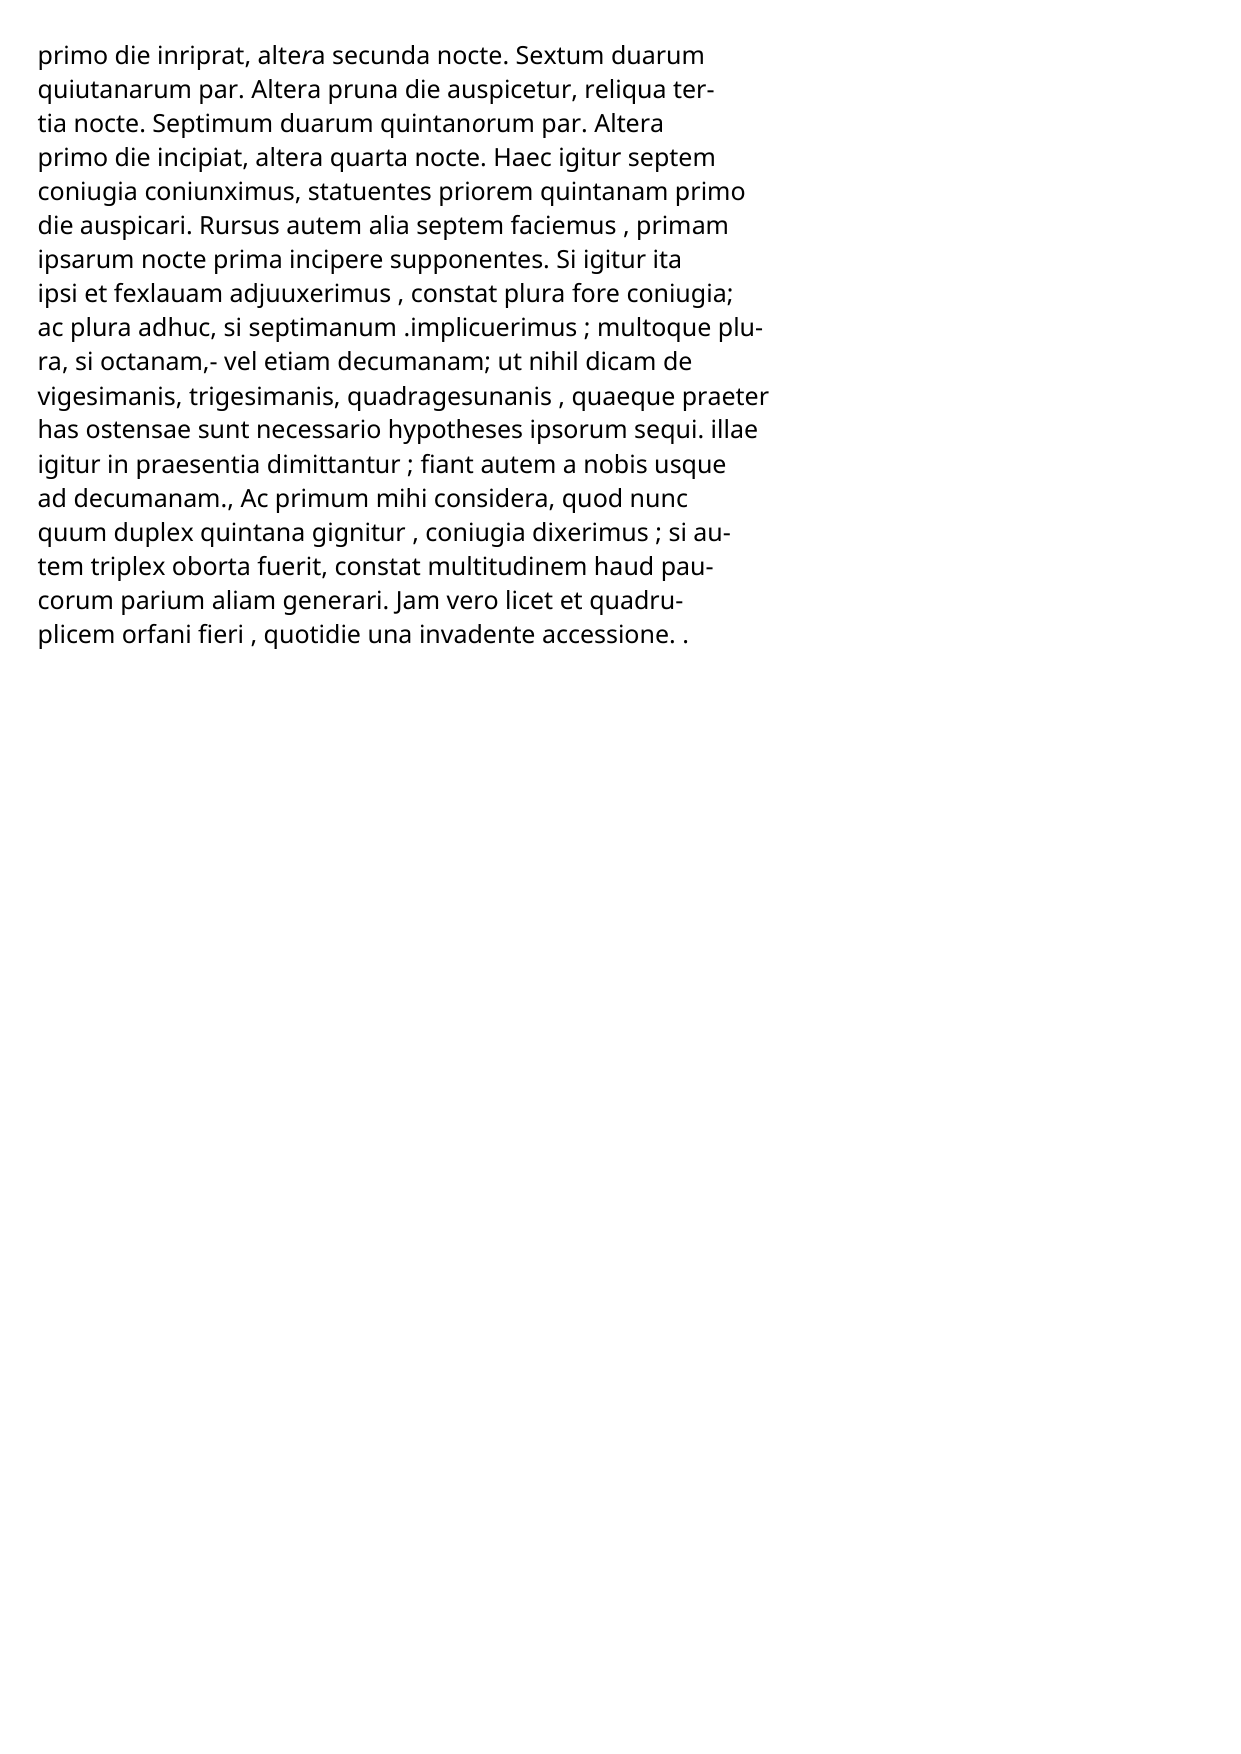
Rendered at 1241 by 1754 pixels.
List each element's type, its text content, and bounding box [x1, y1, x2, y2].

text primo die inriprat, altera secunda nocte. Sextum duarum quiutanarum par. Altera pruna die auspicetur, reliqua ter- tia nocte. Septimum duarum quintanorum par. Altera primo die incipiat, altera quarta nocte. Haec igitur septem coniugia coniunximus, statuentes priorem quintanam primo die auspicari. Rursus autem alia septem faciemus , primam ipsarum nocte prima incipere supponentes. Si igitur ita ipsi et fexlauam adjuuxerimus , constat plura fore coniugia; ac plura adhuc, si septimanum .implicuerimus ; multoque plu- ra, si octanam,- vel etiam decumanam; ut nihil dicam de vigesimanis, trigesimanis, quadragesunanis , quaeque praeter has ostensae sunt necessario hypotheses ipsorum sequi. illae igitur in praesentia dimittantur ; fiant autem a nobis usque ad decumanam., Ac primum mihi considera, quod nunc quum duplex quintana gignitur , coniugia dixerimus ; si au- tem triplex oborta fuerit, constat multitudinem haud pau- corum parium aliam generari. Jam vero licet et quadru- plicem orfani fieri , quotidie una invadente accessione. . [37, 37, 1203, 651]
